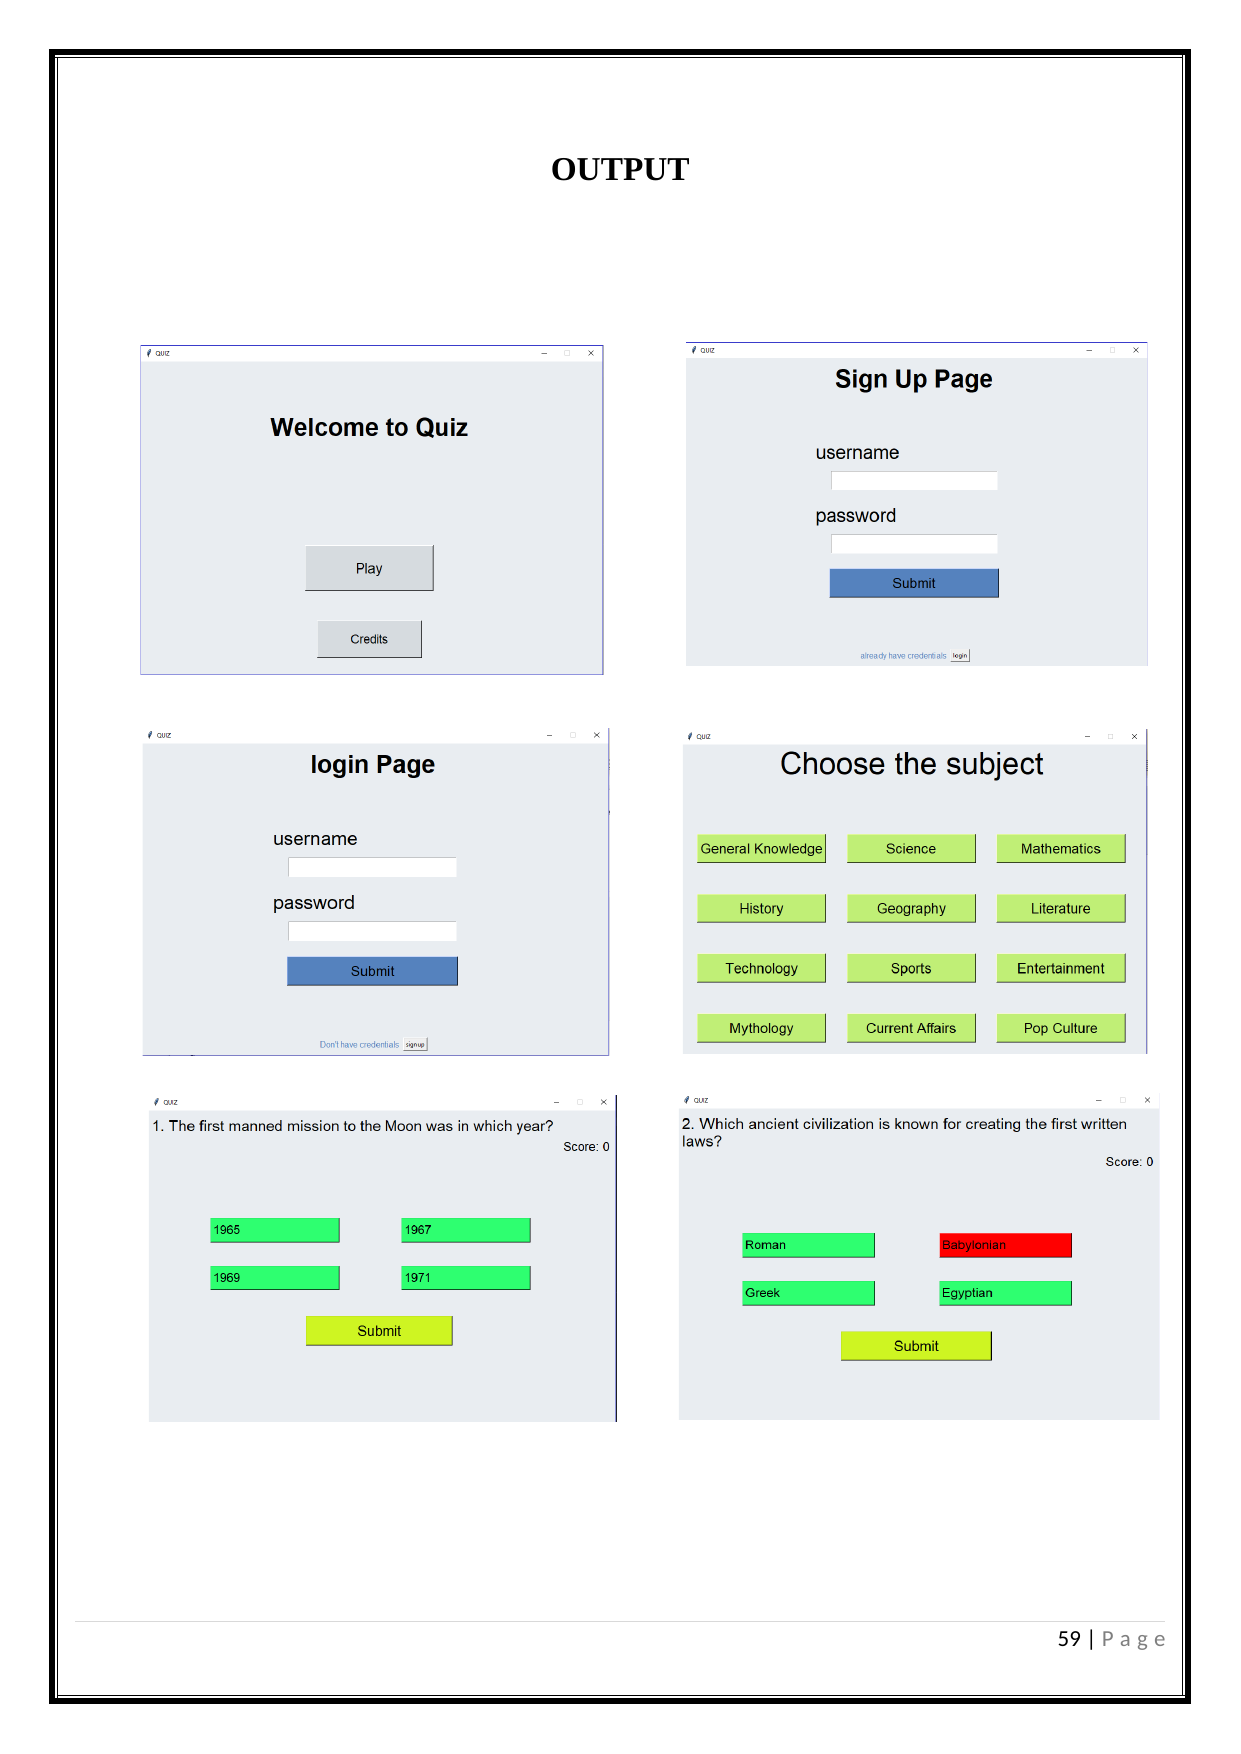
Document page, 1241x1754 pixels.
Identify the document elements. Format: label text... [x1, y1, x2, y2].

picture [678, 1093, 1160, 1420]
picture [140, 345, 604, 675]
picture [148, 1095, 617, 1422]
picture [686, 342, 1148, 666]
text OUTPUT [75, 149, 1165, 187]
picture [142, 728, 610, 1056]
picture [682, 729, 1148, 1054]
